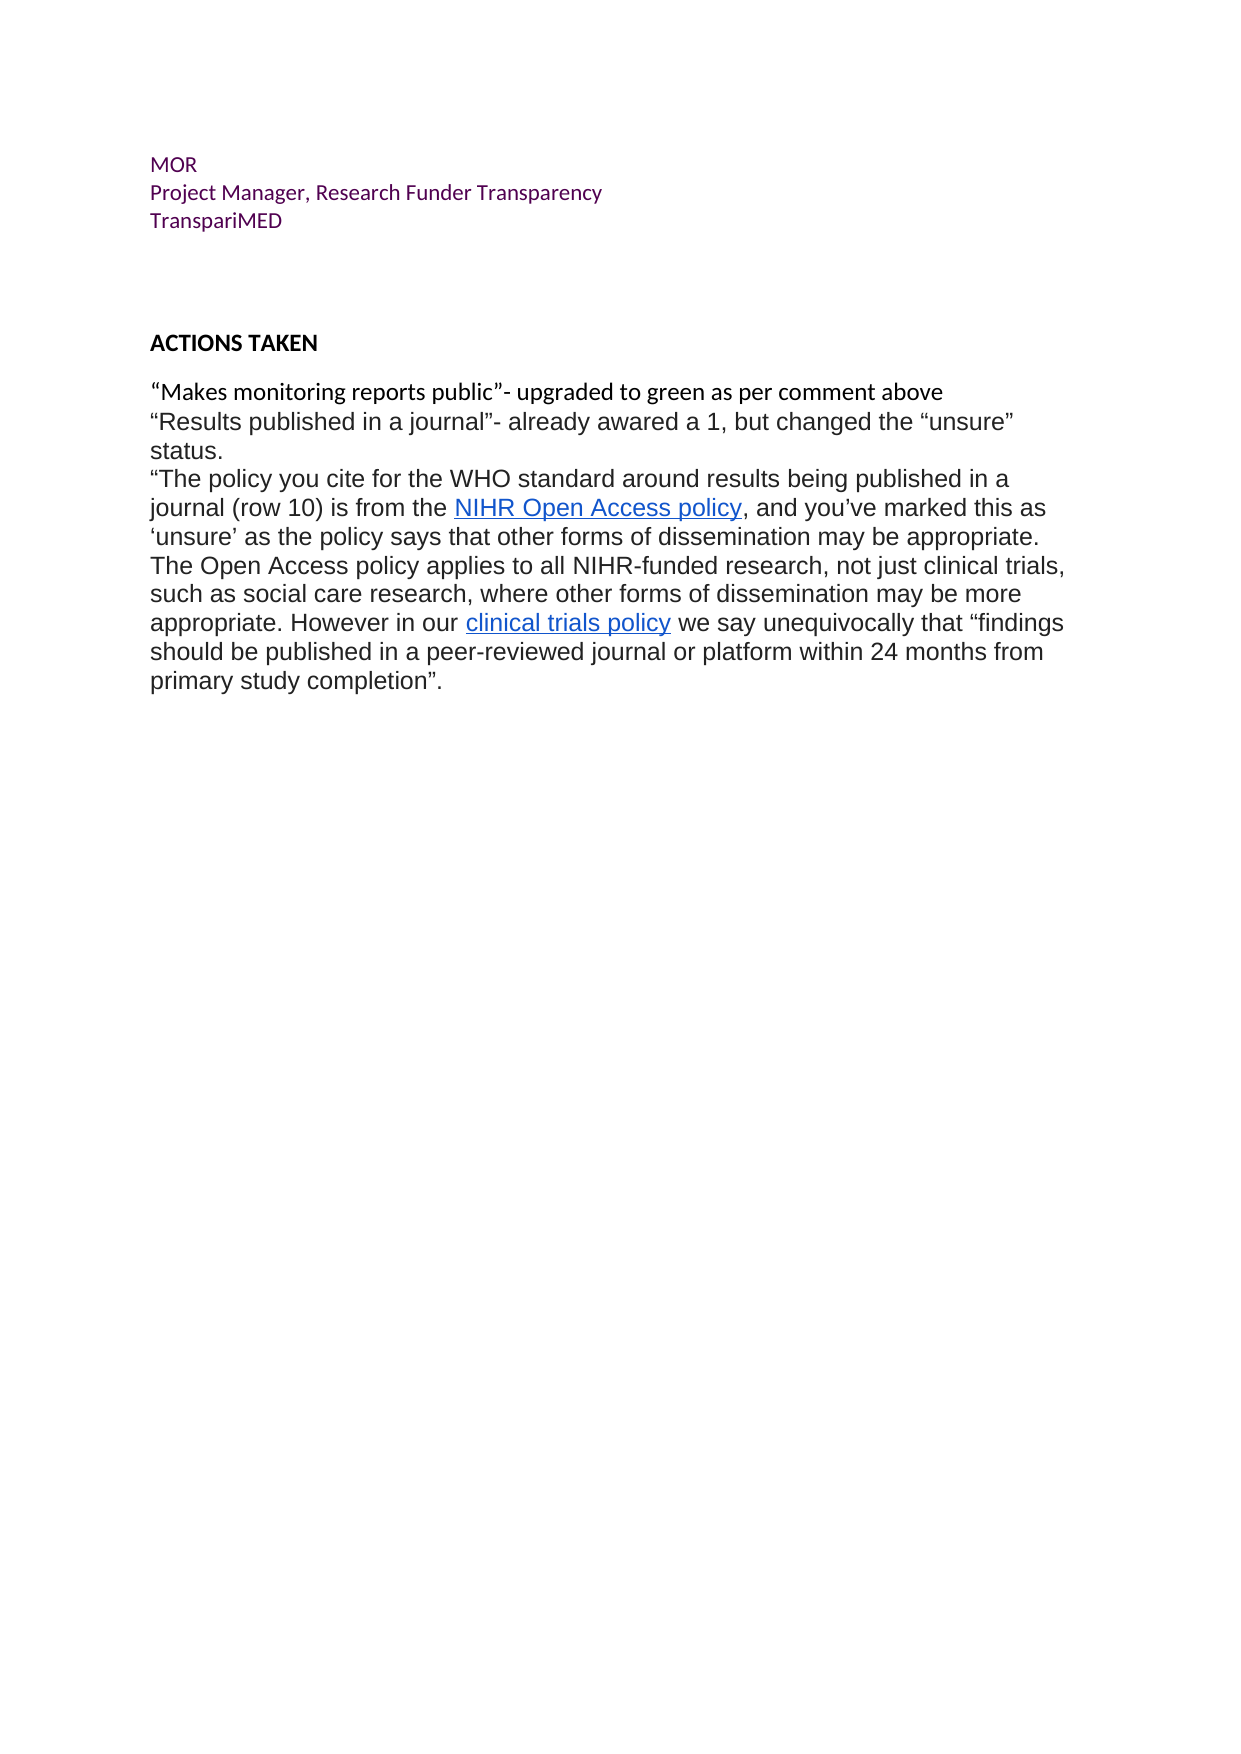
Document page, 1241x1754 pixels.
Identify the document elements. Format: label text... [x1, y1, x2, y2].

text ACTIONS TAKEN [150, 327, 1090, 358]
text Project Manager, Research Funder Transparency [150, 178, 1090, 206]
text MOR [150, 150, 1090, 178]
text “Results published in a journal”- already awared a 1, but changed the “unsure” status. [150, 407, 1090, 464]
text “The policy you cite for the WHO standard around results being published in a journal (row 10) is from the NIHR Open Access policy, and you’ve marked this as ‘unsure’ as the policy says that other forms of dissemination may be appropriate. The Open Access policy applies to all NIHR-funded research, not just clinical trials, such as social care research, where other forms of dissemination may be more appropriate. However in our clinical trials policy we say unequivocally that “findings should be published in a peer-reviewed journal or platform within 24 months from primary study completion”. [150, 464, 1090, 694]
text TranspariMED [150, 206, 1090, 234]
text “Makes monitoring reports public”- upgraded to green as per comment above [150, 376, 1090, 407]
